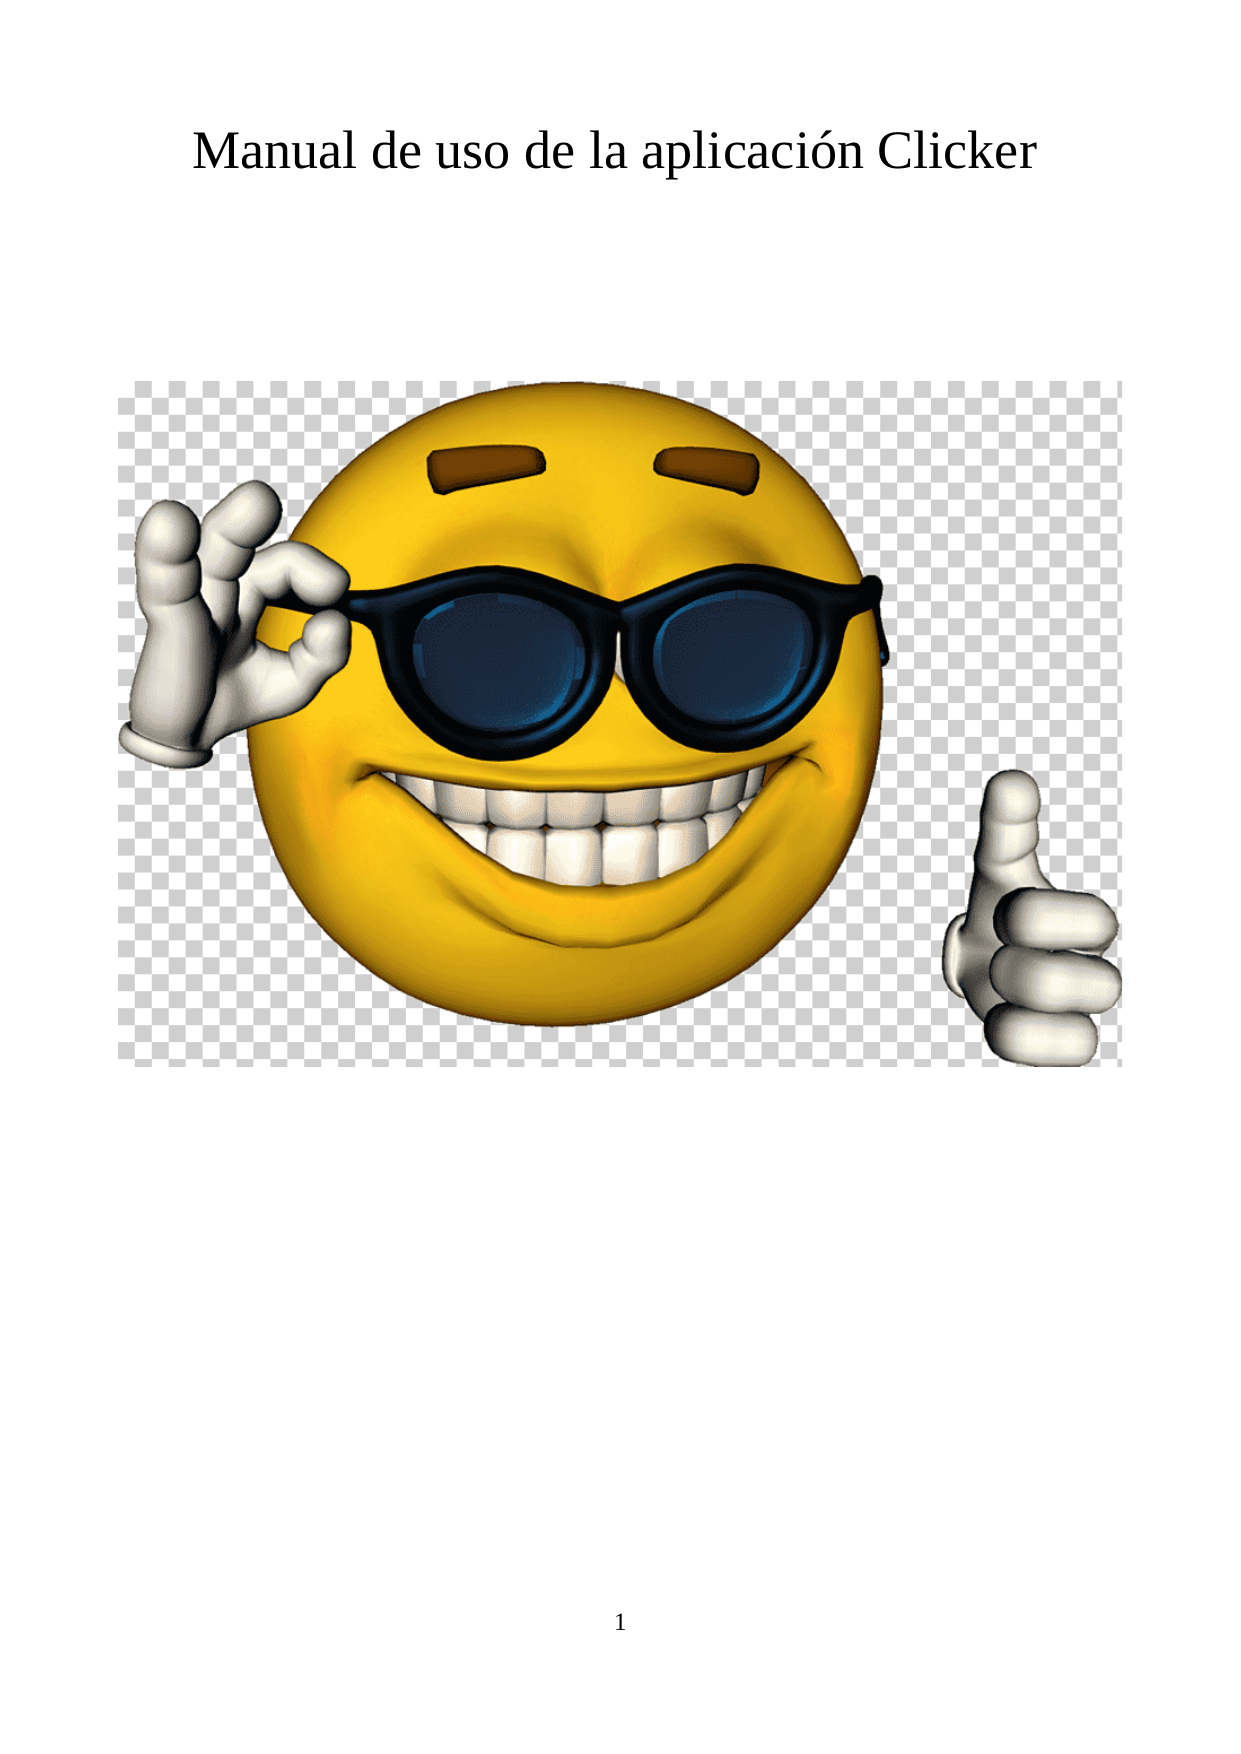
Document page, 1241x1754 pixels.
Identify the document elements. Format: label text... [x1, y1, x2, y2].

text Manual de uso de la aplicación Clicker [118, 118, 1122, 180]
picture [118, 381, 1123, 1067]
